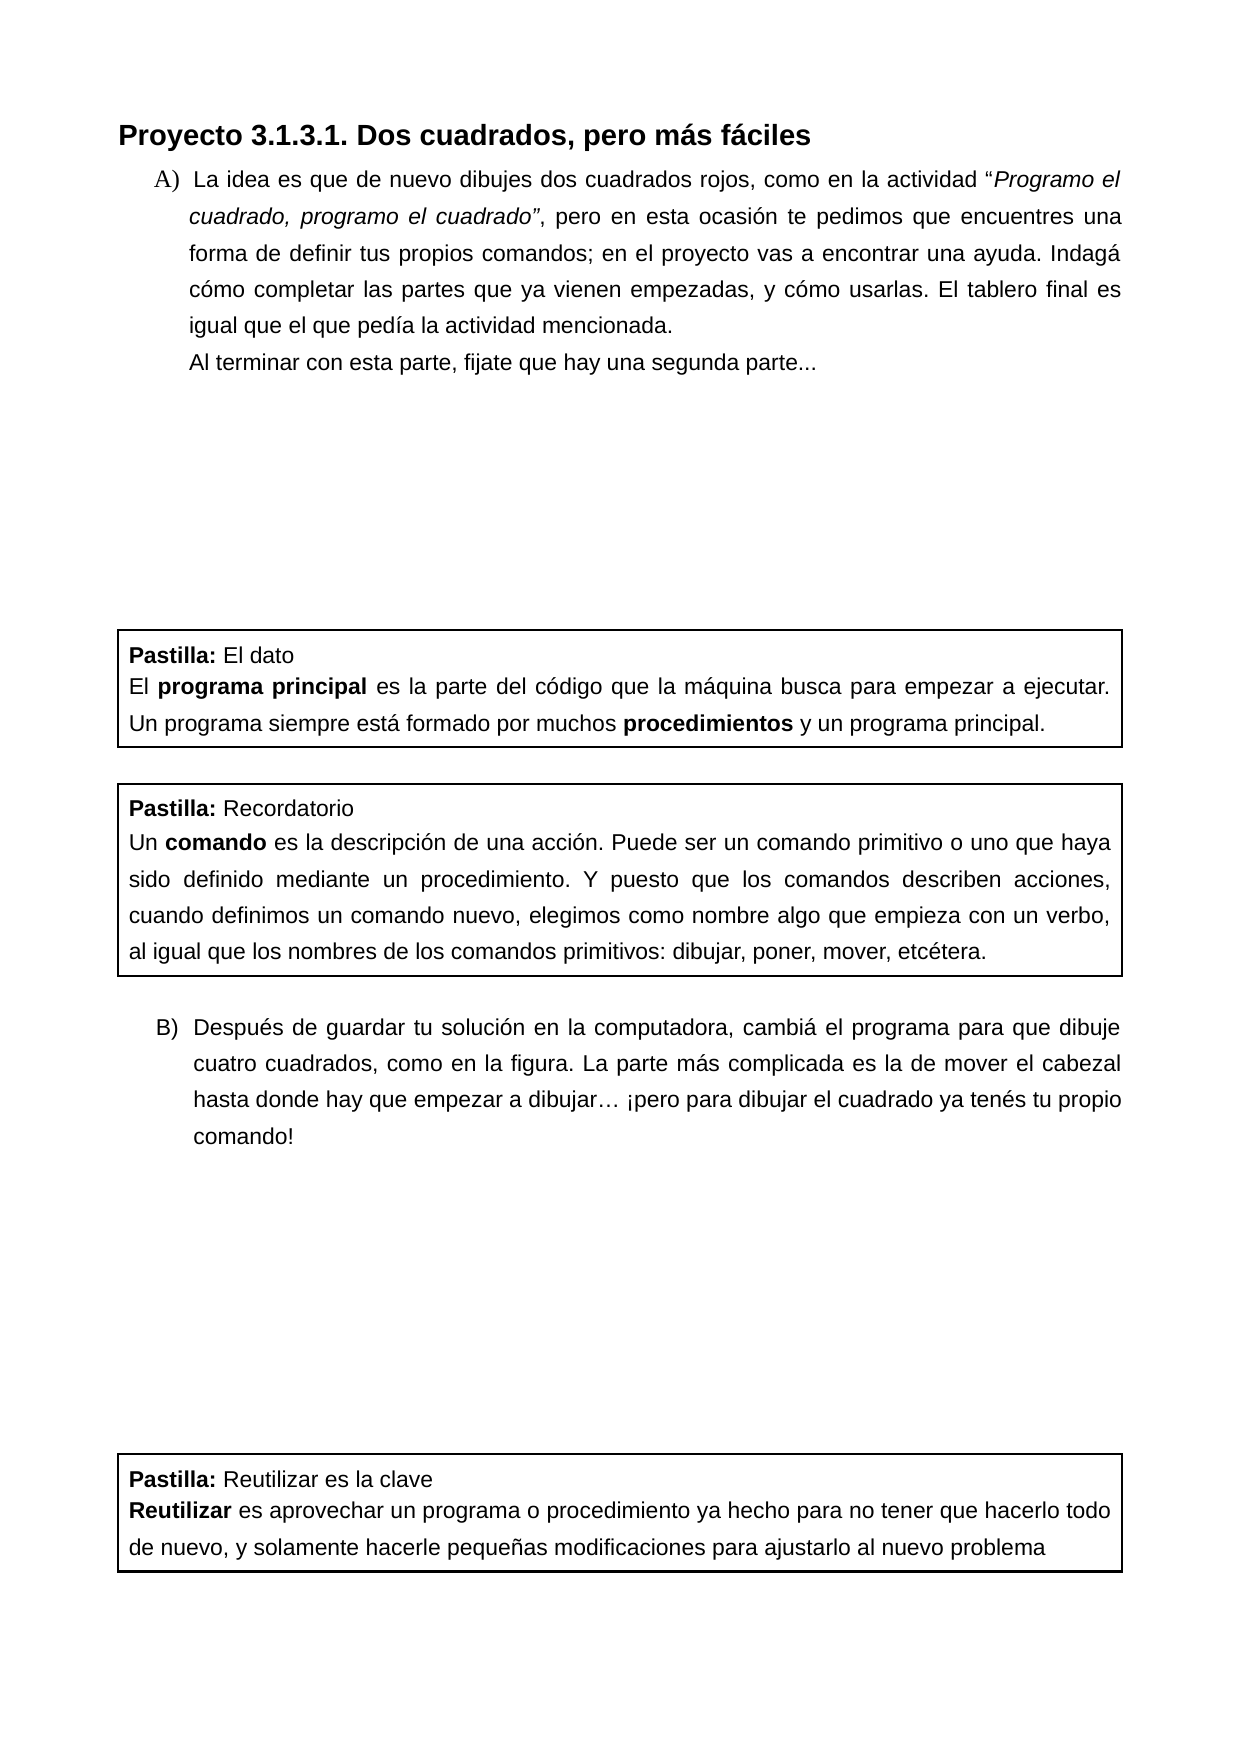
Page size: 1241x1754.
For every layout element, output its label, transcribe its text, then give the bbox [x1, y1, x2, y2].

list La idea es que de nuevo dibujes dos cuadrados rojos, como en la actividad “Programo el cuadrado, programo el cuadrado”, pero en esta ocasión te pedimos que encuentres una forma de definir tus propios comandos; en el proyecto vas a encontrar una ayuda. Indagá cómo completar las partes que ya vienen empezadas, y cómo usarlas. El tablero final es igual que el que pedía la actividad mencionada. Al terminar con esta parte, fijate que hay una segunda parte... [153, 164, 1122, 375]
table_header Pastilla: Reutilizar es la clave Reutilizar es aprovechar un programa o procedimiento ya hecho para no tener que hacerlo todo de nuevo, y solamente hacerle pequeñas modificaciones para ajustarlo al nuevo problema [119, 1455, 1121, 1570]
list Después de guardar tu solución en la computadora, cambiá el programa para que dibuje cuatro cuadrados, como en la figura. La parte más complicada es la de mover el cabezal hasta donde hay que empezar a dibujar… ¡pero para dibujar el cuadrado ya tenés tu propio comando! [156, 1013, 1122, 1149]
table_header Pastilla: Recordatorio Un comando es la descripción de una acción. Puede ser un comando primitivo o uno que haya sido definido mediante un procedimiento. Y puesto que los comandos describen acciones, cuando definimos un comando nuevo, elegimos como nombre algo que empieza con un verbo, al igual que los nombres de los comandos primitivos: dibujar, poner, mover, etcétera. [119, 785, 1121, 975]
table_header Pastilla: El dato El programa principal es la parte del código que la máquina busca para empezar a ejecutar. Un programa siempre está formado por muchos procedimientos y un programa principal. [119, 631, 1121, 746]
text Proyecto 3.1.3.1. Dos cuadrados, pero más fáciles [118, 118, 1122, 152]
